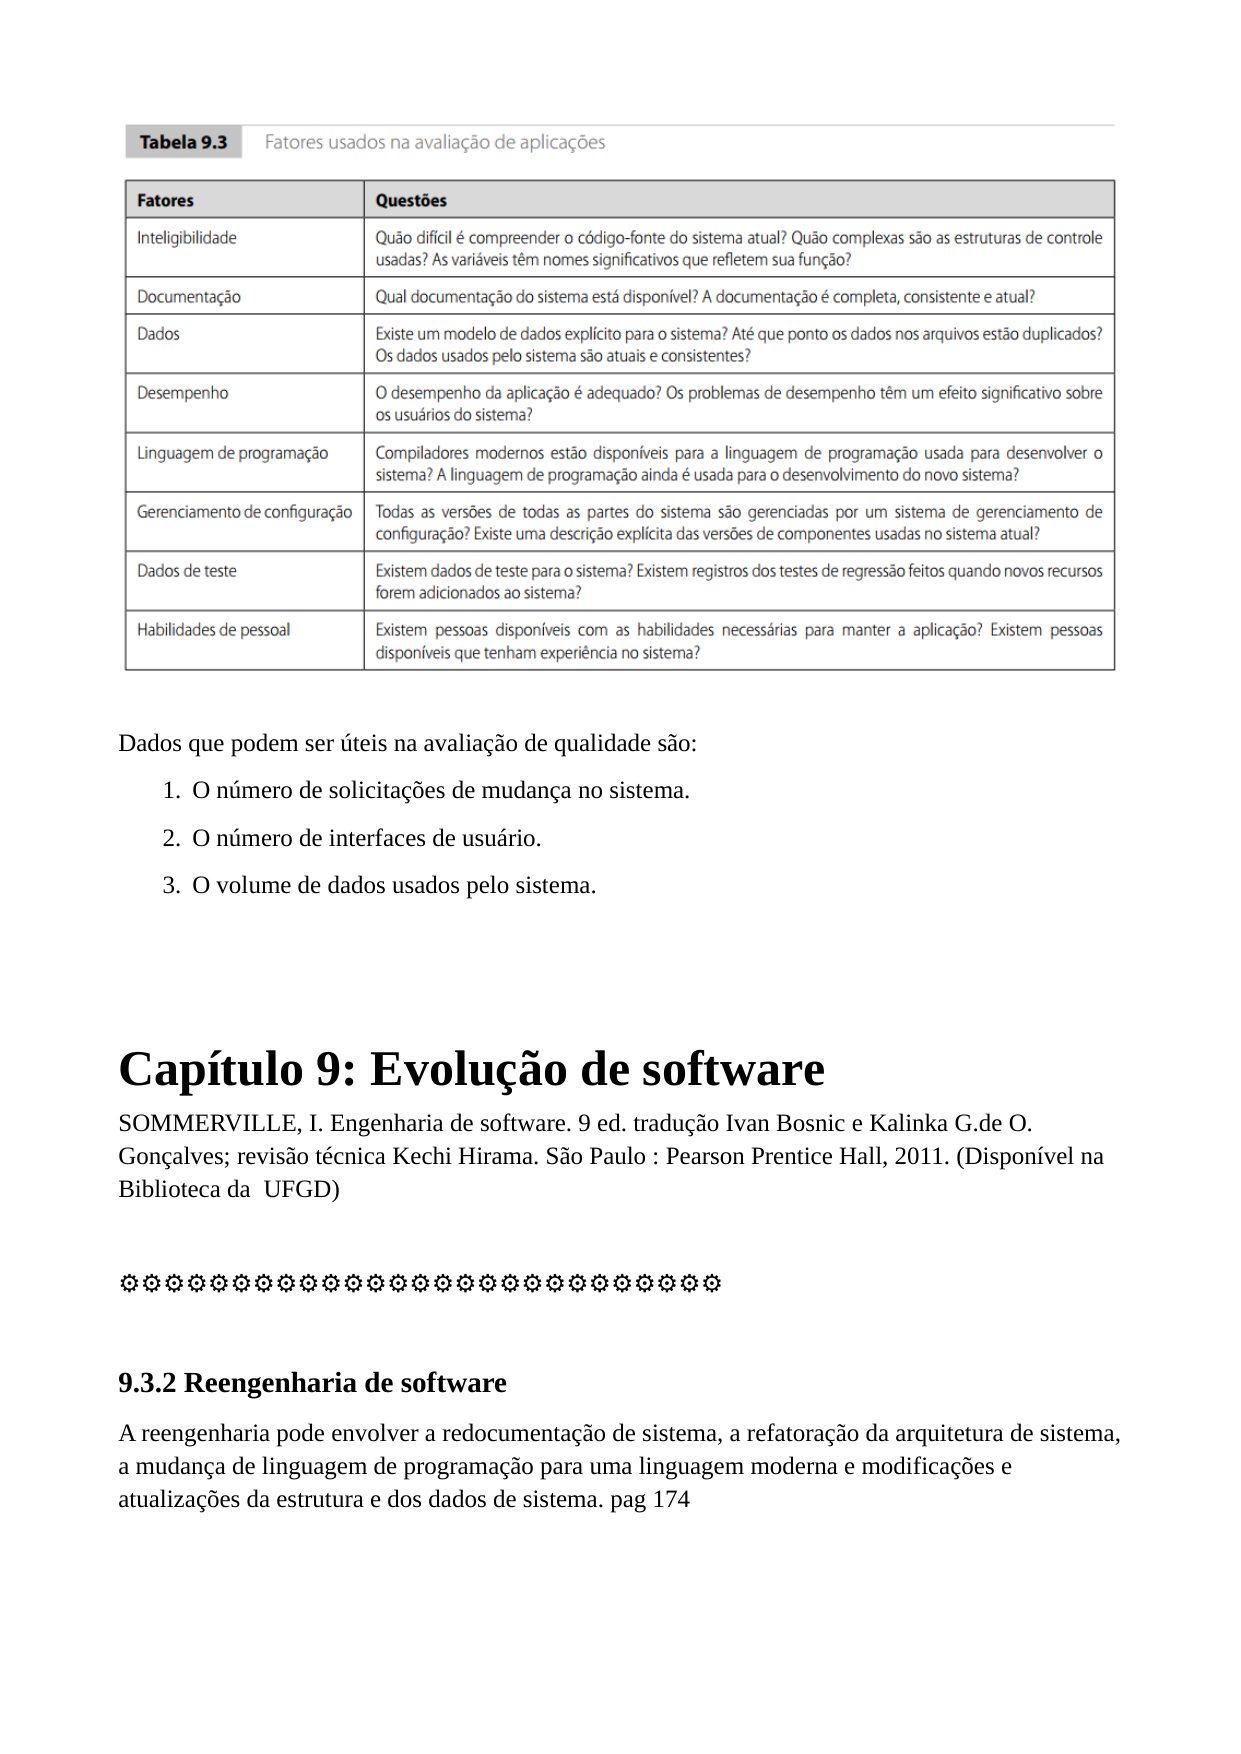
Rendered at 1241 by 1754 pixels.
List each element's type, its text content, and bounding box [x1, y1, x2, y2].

list O volume de dados usados pelo sistema. [162, 870, 1122, 899]
text A reengenharia pode envolver a redocumentação de sistema, a refatoração da arquitetura de sistema, a mudança de linguagem de programação para uma linguagem moderna e modificações e atualizações da estrutura e dos dados de sistema. pag 174 [118, 1418, 1122, 1513]
text SOMMERVILLE, I. Engenharia de software. 9 ed. tradução Ivan Bosnic e Kalinka G.de O. Gonçalves; revisão técnica Kechi Hirama. São Paulo : Pearson Prentice Hall, 2011. (Disponível na Biblioteca da UFGD) [118, 1108, 1122, 1203]
subtitle 9.3.2 Reengenharia de software [118, 1365, 1122, 1398]
text Dados que podem ser úteis na avaliação de qualidade são: [118, 728, 1122, 756]
list O número de interfaces de usuário. [162, 823, 1122, 852]
text ⚙️⚙️⚙️⚙️⚙️⚙️⚙️⚙️⚙️⚙️⚙️⚙️⚙️⚙️⚙️⚙️⚙️⚙️⚙️⚙️⚙️⚙️⚙️⚙️⚙️⚙️⚙️ [118, 1269, 1122, 1298]
subtitle Capítulo 9: Evolução de software [118, 1038, 1122, 1096]
picture [118, 118, 1123, 676]
list O número de solicitações de mudança no sistema. [162, 775, 1122, 804]
